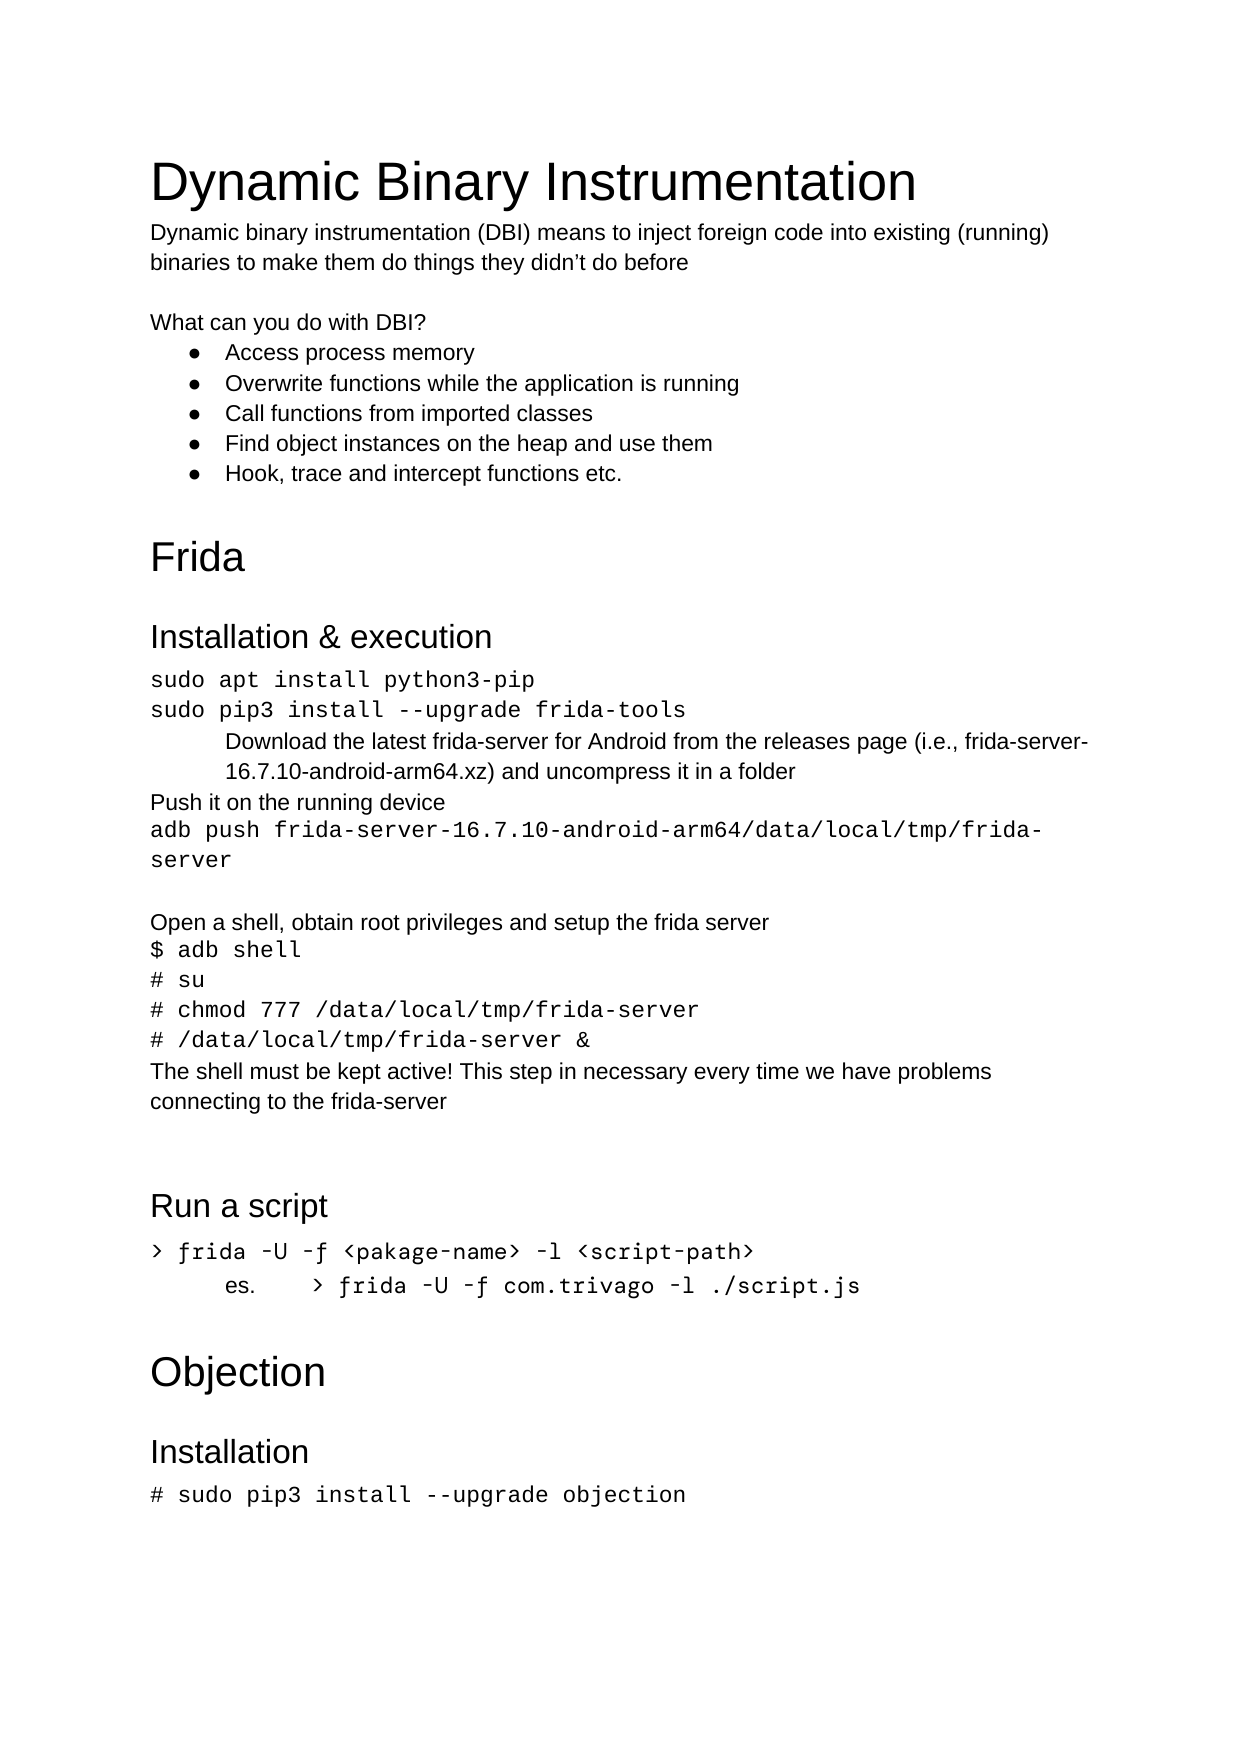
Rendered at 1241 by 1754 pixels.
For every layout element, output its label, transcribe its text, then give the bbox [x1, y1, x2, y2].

list Overwrite functions while the application is running [187, 369, 1090, 396]
text sudo pip3 install --upgrade frida-tools [150, 698, 1090, 724]
title Dynamic Binary Instrumentation [150, 150, 1090, 212]
subtitle Installation [150, 1432, 1090, 1471]
list Access process memory [187, 339, 1090, 366]
text connecting to the frida-server [150, 1088, 1090, 1114]
text The shell must be kept active! This step in necessary every time we have problems [150, 1058, 1090, 1084]
text es. > frida -U -f com.trivago -l ./script.js [150, 1271, 1090, 1301]
list Find object instances on the heap and use them [187, 430, 1090, 456]
text Open a shell, obtain root privileges and setup the frida server [150, 908, 1090, 935]
text Dynamic binary instrumentation (DBI) means to inject foreign code into existing (running) binaries to make them do things they didn’t do before [150, 218, 1090, 275]
subtitle Run a script [150, 1186, 1090, 1224]
text > frida -U -f <pakage-name> -l <script-path> [150, 1237, 1090, 1267]
text $ adb shell [150, 939, 1090, 964]
subtitle Installation & execution [150, 617, 1090, 656]
text sudo apt install python3-pip [150, 668, 1090, 694]
text What can you do with DBI? [150, 309, 1090, 336]
text # /data/local/tmp/frida-server & [150, 1028, 1090, 1054]
text # chmod 777 /data/local/tmp/frida-server [150, 998, 1090, 1024]
subtitle Frida [150, 532, 1090, 580]
list Hook, trace and intercept functions etc. [187, 460, 1090, 487]
subtitle Objection [150, 1347, 1090, 1395]
list Call functions from imported classes [187, 400, 1090, 426]
text # sudo pip3 install --upgrade objection [150, 1483, 1090, 1509]
text adb push frida-server-16.7.10-android-arm64/data/local/tmp/frida-server [150, 819, 1090, 874]
text # su [150, 968, 1090, 994]
text Push it on the running device [150, 788, 1090, 815]
text Download the latest frida-server for Android from the releases page (i.e., frida-server-16.7.10-android-arm64.xz) and uncompress it in a folder [225, 728, 1090, 784]
